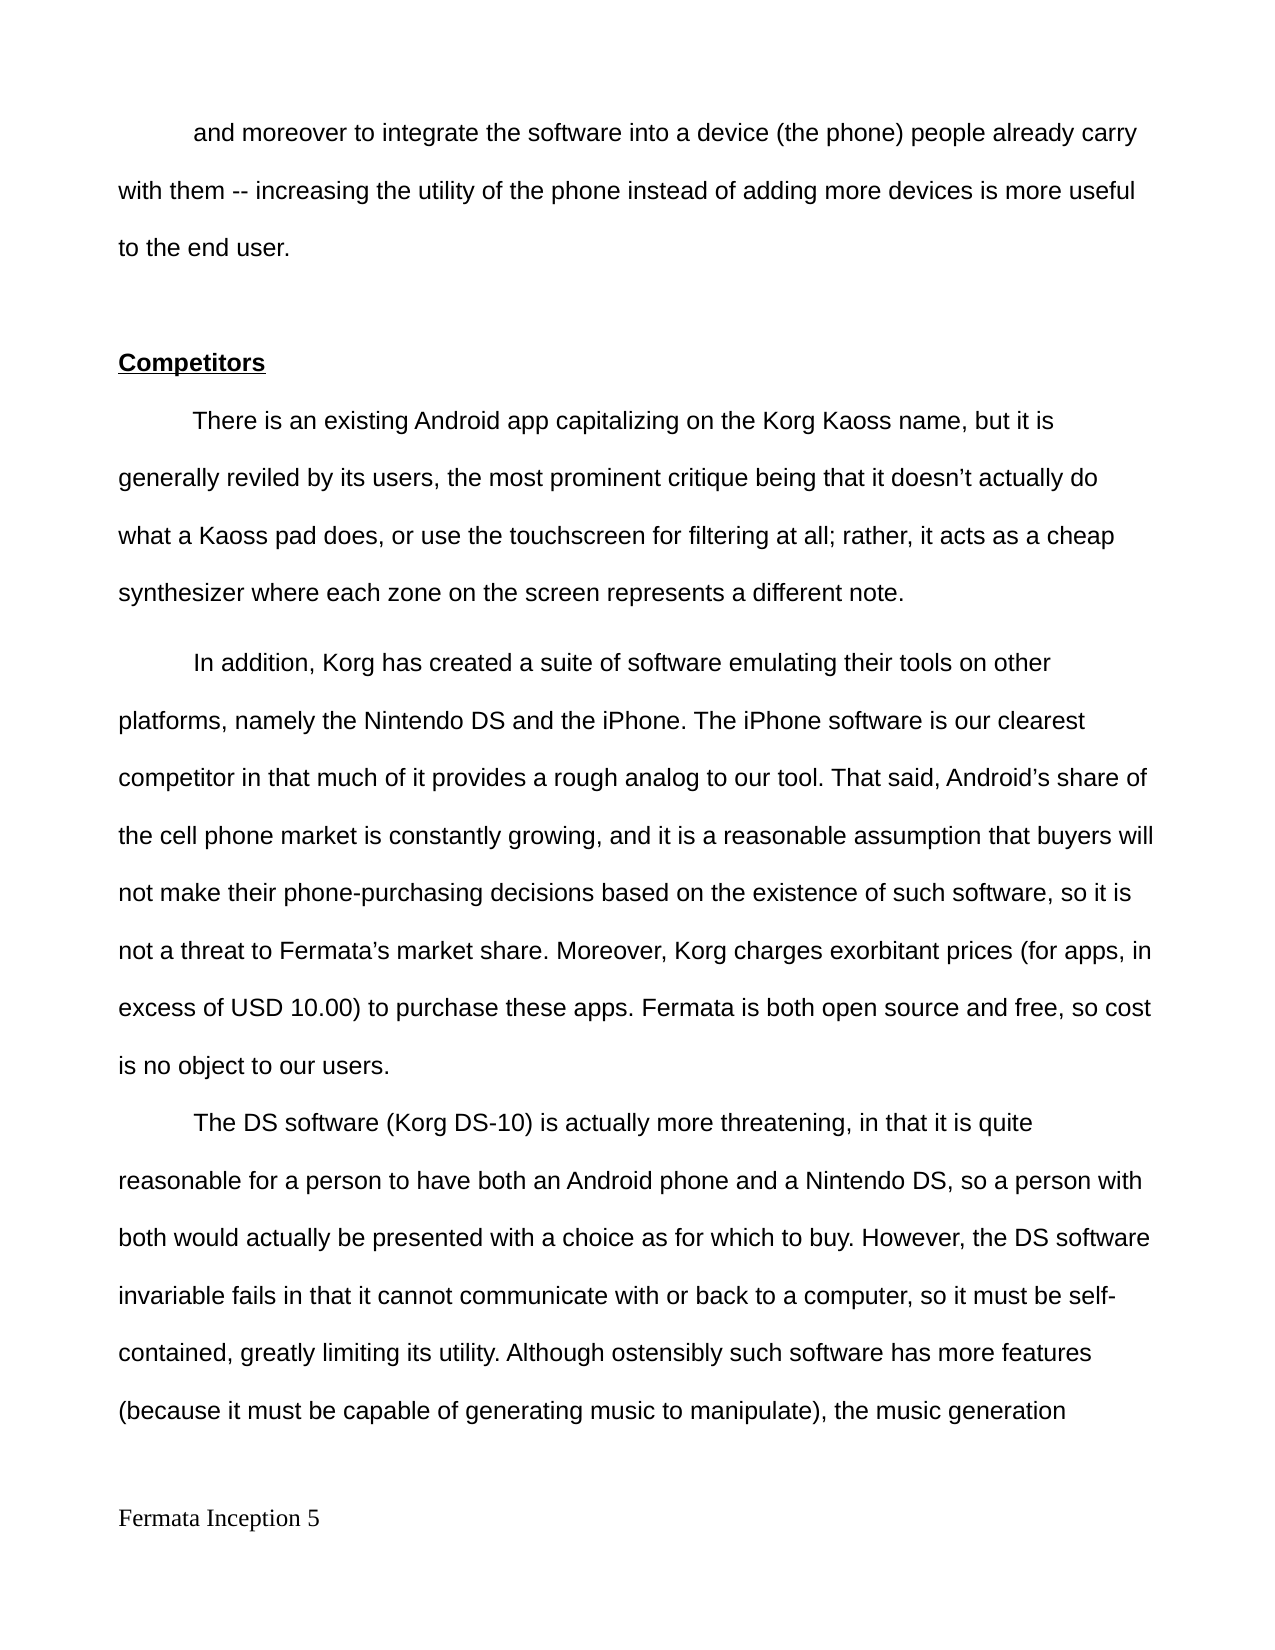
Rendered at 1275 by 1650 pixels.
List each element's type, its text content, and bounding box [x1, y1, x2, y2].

text In addition, Korg has created a suite of software emulating their tools on other platforms, namely the Nintendo DS and the iPhone. The iPhone software is our clearest competitor in that much of it provides a rough analog to our tool. That said, Android’s share of the cell phone market is constantly growing, and it is a reasonable assumption that buyers will not make their phone-purchasing decisions based on the existence of such software, so it is not a threat to Fermata’s market share. Moreover, Korg charges exorbitant prices (for apps, in excess of USD 10.00) to purchase these apps. Fermata is both open source and free, so cost is no object to our users. [118, 648, 1157, 1079]
text and moreover to integrate the software into a device (the phone) people already carry with them -- increasing the utility of the phone instead of adding more devices is more useful to the end user. [118, 118, 1157, 262]
text The DS software (Korg DS-10) is actually more threatening, in that it is quite reasonable for a person to have both an Android phone and a Nintendo DS, so a person with both would actually be presented with a choice as for which to buy. However, the DS software invariable fails in that it cannot communicate with or back to a computer, so it must be self-contained, greatly limiting its utility. Although ostensibly such software has more features (because it must be capable of generating music to manipulate), the music generation [118, 1108, 1157, 1424]
text Competitors There is an existing Android app capitalizing on the Korg Kaoss name, but it is generally reviled by its users, the most prominent critique being that it doesn’t actually do what a Kaoss pad does, or use the touchscreen for filtering at all; rather, it acts as a cheap synthesizer where each zone on the screen represents a different note. [118, 291, 1157, 607]
